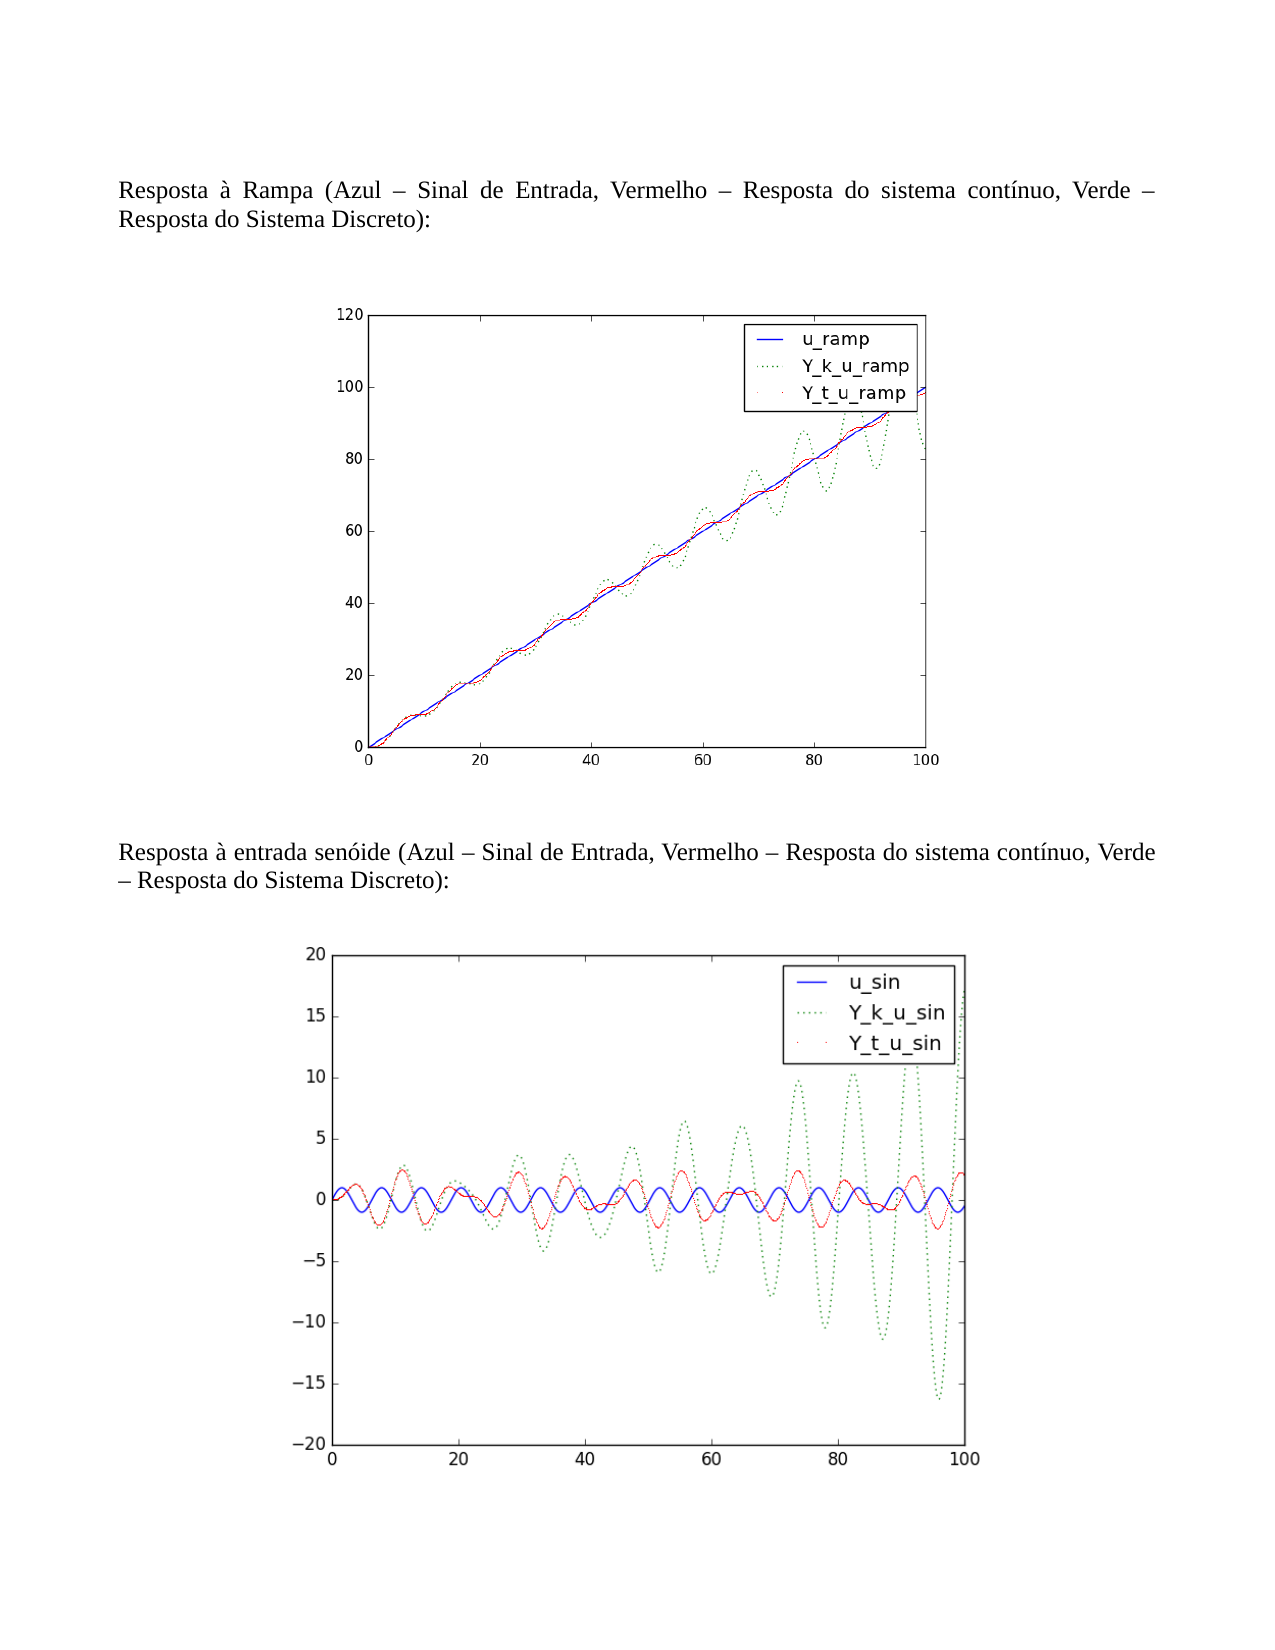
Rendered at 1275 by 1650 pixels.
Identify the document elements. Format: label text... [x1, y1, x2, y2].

picture [230, 894, 1045, 1506]
text Resposta à entrada senóide (Azul – Sinal de Entrada, Vermelho – Resposta do sistema contínuo, Verde – Resposta do Sistema Discreto): [118, 837, 1157, 894]
picture [278, 261, 997, 801]
text Resposta à Rampa (Azul – Sinal de Entrada, Vermelho – Resposta do sistema contínuo, Verde – Resposta do Sistema Discreto): [118, 176, 1157, 233]
